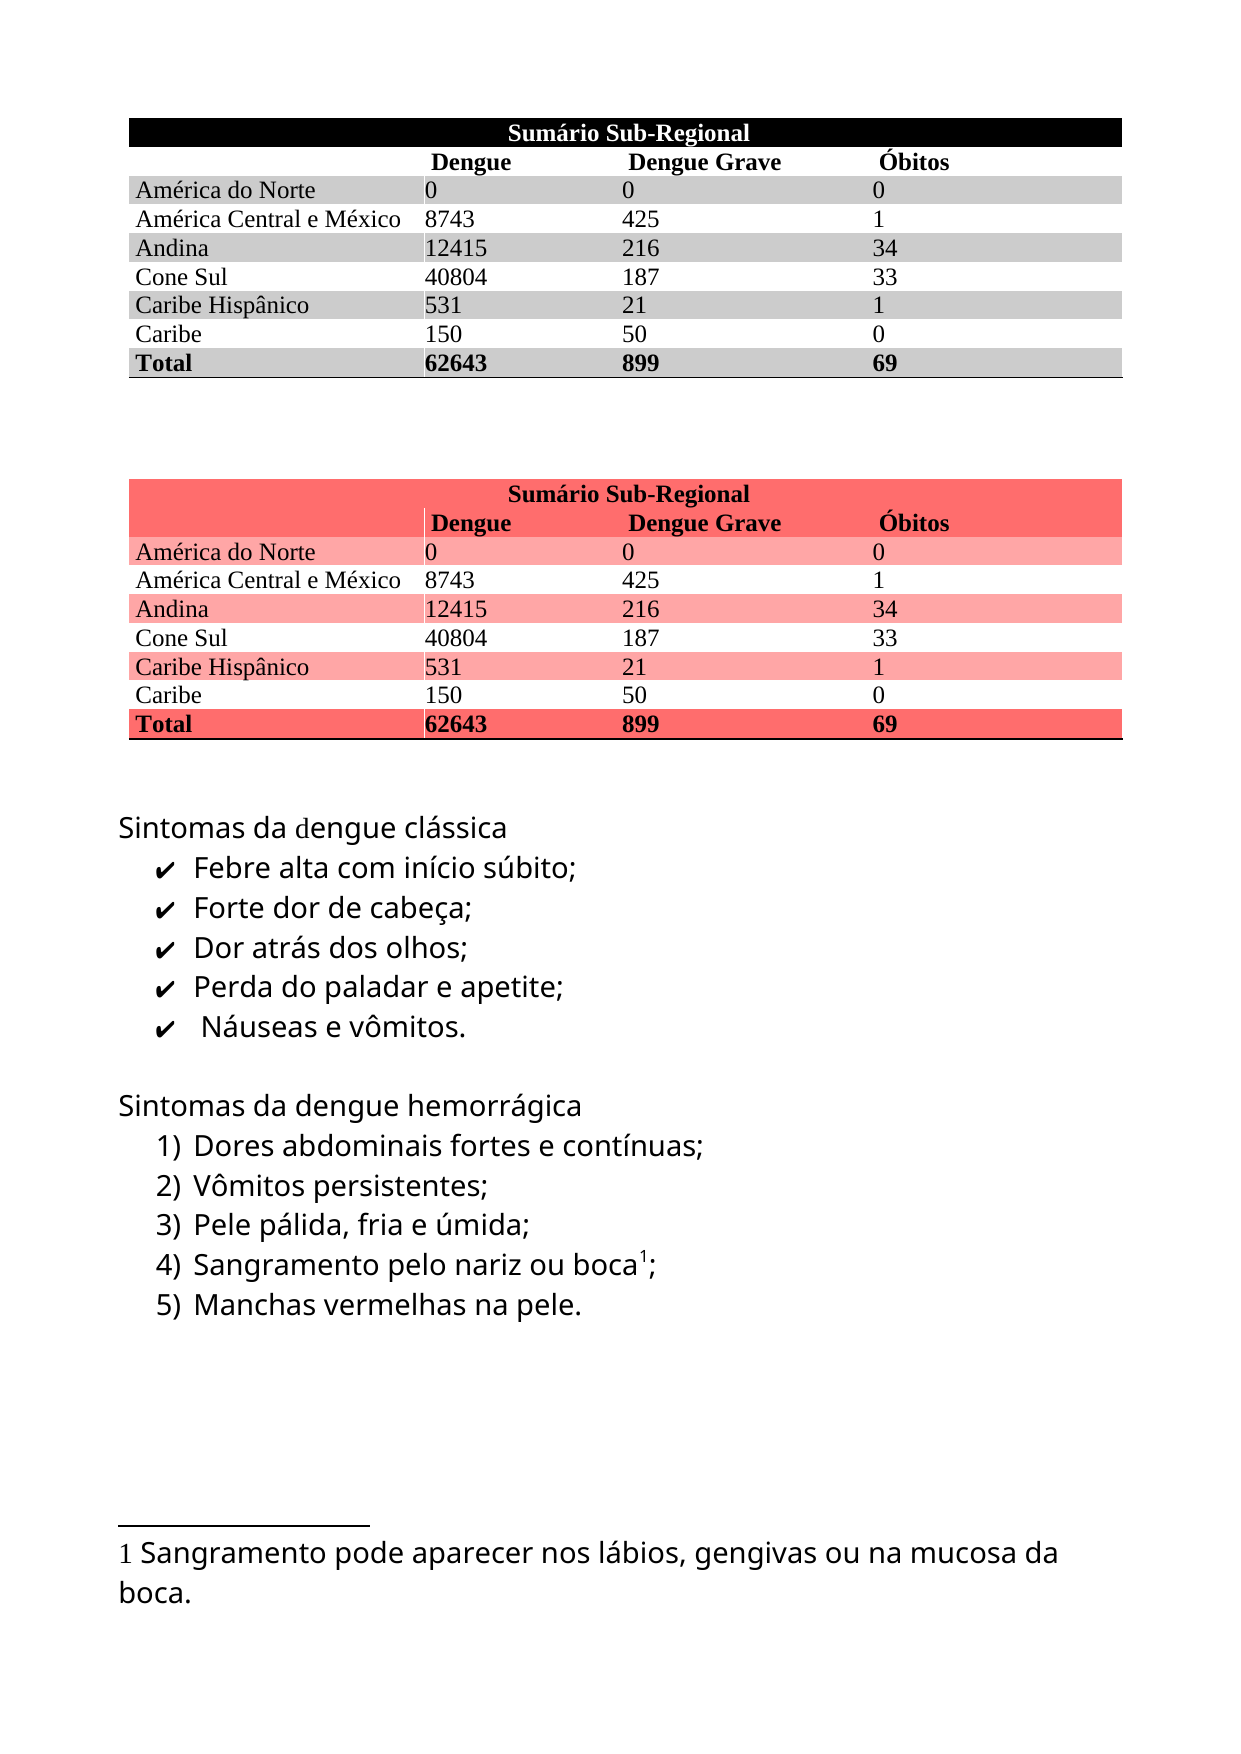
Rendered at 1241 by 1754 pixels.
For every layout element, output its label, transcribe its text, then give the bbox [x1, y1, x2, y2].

table_cell 425 [622, 204, 872, 233]
table_cell 62643 [425, 709, 622, 738]
table_cell Total [129, 709, 424, 738]
table_cell Óbitos [872, 508, 1122, 537]
table_cell 40804 [425, 262, 622, 291]
table_cell 62643 [425, 348, 622, 377]
table_cell Dengue [425, 508, 622, 537]
table_cell 40804 [425, 623, 622, 652]
table_cell Caribe [129, 680, 424, 709]
table_header Sumário Sub-Regional [129, 118, 1122, 147]
table_cell Andina [129, 233, 424, 262]
table_cell Cone Sul [129, 262, 424, 291]
table_cell 150 [425, 680, 622, 709]
list Náuseas e vômitos. [156, 1006, 1122, 1046]
text Sintomas da dengue clássica [118, 808, 1122, 847]
table_cell 8743 [425, 565, 622, 594]
table_cell 425 [622, 565, 872, 594]
table_cell Caribe [129, 319, 424, 348]
table_header Sumário Sub-Regional [129, 479, 1122, 508]
table_cell 899 [622, 709, 872, 738]
table_cell 899 [622, 348, 872, 377]
table_cell 187 [622, 623, 872, 652]
table_cell Cone Sul [129, 623, 424, 652]
table_cell 21 [622, 652, 872, 680]
table_cell 50 [622, 680, 872, 709]
list Vômitos persistentes; [156, 1165, 1122, 1205]
table_cell 0 [425, 176, 622, 204]
table_cell Dengue Grave [622, 147, 872, 176]
table_cell 216 [622, 233, 872, 262]
table_cell 1 [872, 652, 1122, 680]
table_cell 531 [425, 291, 622, 319]
list Dores abdominais fortes e contínuas; [156, 1125, 1122, 1165]
list Perda do paladar e apetite; [156, 967, 1122, 1006]
list Dor atrás dos olhos; [156, 927, 1122, 967]
table_cell 150 [425, 319, 622, 348]
list Forte dor de cabeça; [156, 887, 1122, 927]
table_cell América Central e México [129, 204, 424, 233]
table_cell Dengue [425, 147, 622, 176]
table_cell 1 [872, 291, 1122, 319]
table_cell 0 [425, 537, 622, 565]
table_cell Dengue Grave [622, 508, 872, 537]
list Sangramento pode aparecer nos lábios, gengivas ou na mucosa da boca. [118, 1532, 1122, 1612]
table_cell Total [129, 348, 424, 377]
table_cell 33 [872, 623, 1122, 652]
table_cell 12415 [425, 594, 622, 623]
table_cell América do Norte [129, 537, 424, 565]
table_cell Óbitos [872, 147, 1122, 176]
table_cell 216 [622, 594, 872, 623]
table_cell 21 [622, 291, 872, 319]
table_cell 0 [622, 537, 872, 565]
table_cell Caribe Hispânico [129, 652, 424, 680]
table_cell 187 [622, 262, 872, 291]
text Sintomas da dengue hemorrágica [118, 1086, 1122, 1125]
table_cell 69 [872, 348, 1122, 377]
list Sangramento pelo nariz ou boca; [156, 1244, 1122, 1284]
table_cell 0 [622, 176, 872, 204]
table_cell Andina [129, 594, 424, 623]
list Pele pálida, fria e úmida; [156, 1205, 1122, 1244]
table_cell 531 [425, 652, 622, 680]
table_cell 0 [872, 537, 1122, 565]
table_cell 50 [622, 319, 872, 348]
table_cell 0 [872, 319, 1122, 348]
table_cell 0 [872, 176, 1122, 204]
list Febre alta com início súbito; [156, 847, 1122, 887]
table_cell 0 [872, 680, 1122, 709]
table_cell 34 [872, 594, 1122, 623]
table_cell 34 [872, 233, 1122, 262]
table_cell Caribe Hispânico [129, 291, 424, 319]
table_cell 69 [872, 709, 1122, 738]
table_cell [129, 508, 424, 537]
table_cell América do Norte [129, 176, 424, 204]
table_cell 33 [872, 262, 1122, 291]
table_cell 8743 [425, 204, 622, 233]
list Manchas vermelhas na pele. [156, 1284, 1122, 1324]
table_cell 12415 [425, 233, 622, 262]
table_cell América Central e México [129, 565, 424, 594]
table_cell 1 [872, 204, 1122, 233]
table_cell [129, 147, 424, 176]
table_cell 1 [872, 565, 1122, 594]
